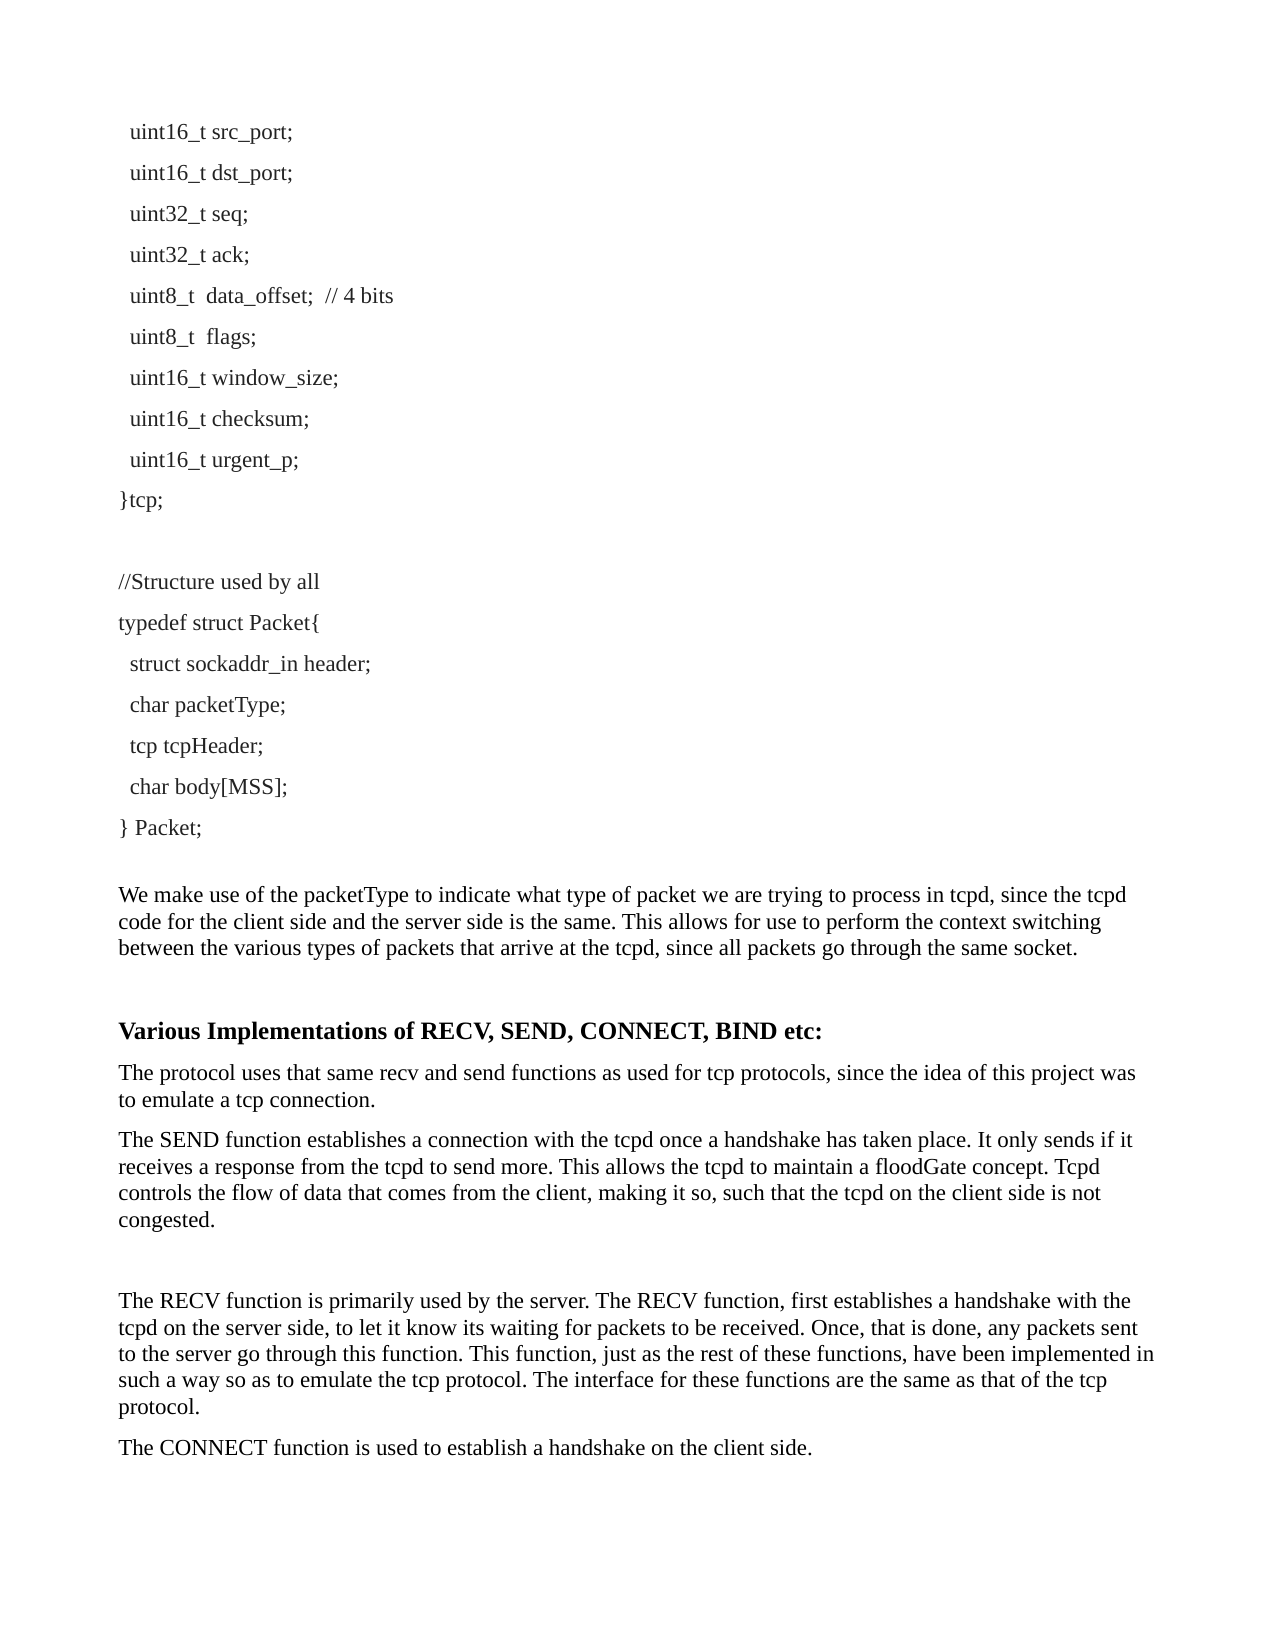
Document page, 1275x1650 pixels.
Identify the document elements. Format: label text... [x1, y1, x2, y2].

text Various Implementations of RECV, SEND, CONNECT, BIND etc: [118, 1016, 1157, 1045]
text uint32_t ack; [118, 241, 1157, 267]
text The SEND function establishes a connection with the tcpd once a handshake has taken place. It only sends if it receives a response from the tcpd to send more. This allows the tcpd to maintain a floodGate concept. Tcpd controls the flow of data that comes from the client, making it so, such that the tcpd on the client side is not congested. [118, 1127, 1157, 1232]
text uint32_t seq; [118, 200, 1157, 226]
text char body[MSS]; [118, 773, 1157, 799]
text The RECV function is primarily used by the server. The RECV function, first establishes a handshake with the tcpd on the server side, to let it know its waiting for packets to be received. Once, that is done, any packets sent to the server go through this function. This function, just as the rest of these functions, have been implemented in such a way so as to emulate the tcp protocol. The interface for these functions are the same as that of the tcp protocol. [118, 1287, 1157, 1419]
text uint16_t urgent_p; [118, 446, 1157, 472]
text uint8_t data_offset; // 4 bits [118, 282, 1157, 308]
text tcp tcpHeader; [118, 732, 1157, 758]
text char packetType; [118, 691, 1157, 718]
text We make use of the packetType to indicate what type of packet we are trying to process in tcpd, since the tcpd code for the client side and the server side is the same. This allows for use to perform the context switching between the various types of packets that arrive at the tcpd, since all packets go through the same socket. [118, 881, 1157, 960]
text struct sockaddr_in header; [118, 650, 1157, 677]
text The protocol uses that same recv and send functions as used for tcp protocols, since the idea of this project was to emulate a tcp connection. [118, 1059, 1157, 1112]
text uint16_t window_size; [118, 364, 1157, 390]
text typedef struct Packet{ [118, 609, 1157, 636]
text uint16_t src_port; [118, 118, 1157, 144]
text } Packet; [118, 814, 1157, 867]
text The CONNECT function is used to establish a handshake on the client side. [118, 1434, 1157, 1460]
text uint16_t dst_port; [118, 159, 1157, 185]
text uint16_t checksum; [118, 405, 1157, 431]
text }tcp; [118, 487, 1157, 513]
text uint8_t flags; [118, 323, 1157, 349]
text //Structure used by all [118, 568, 1157, 595]
